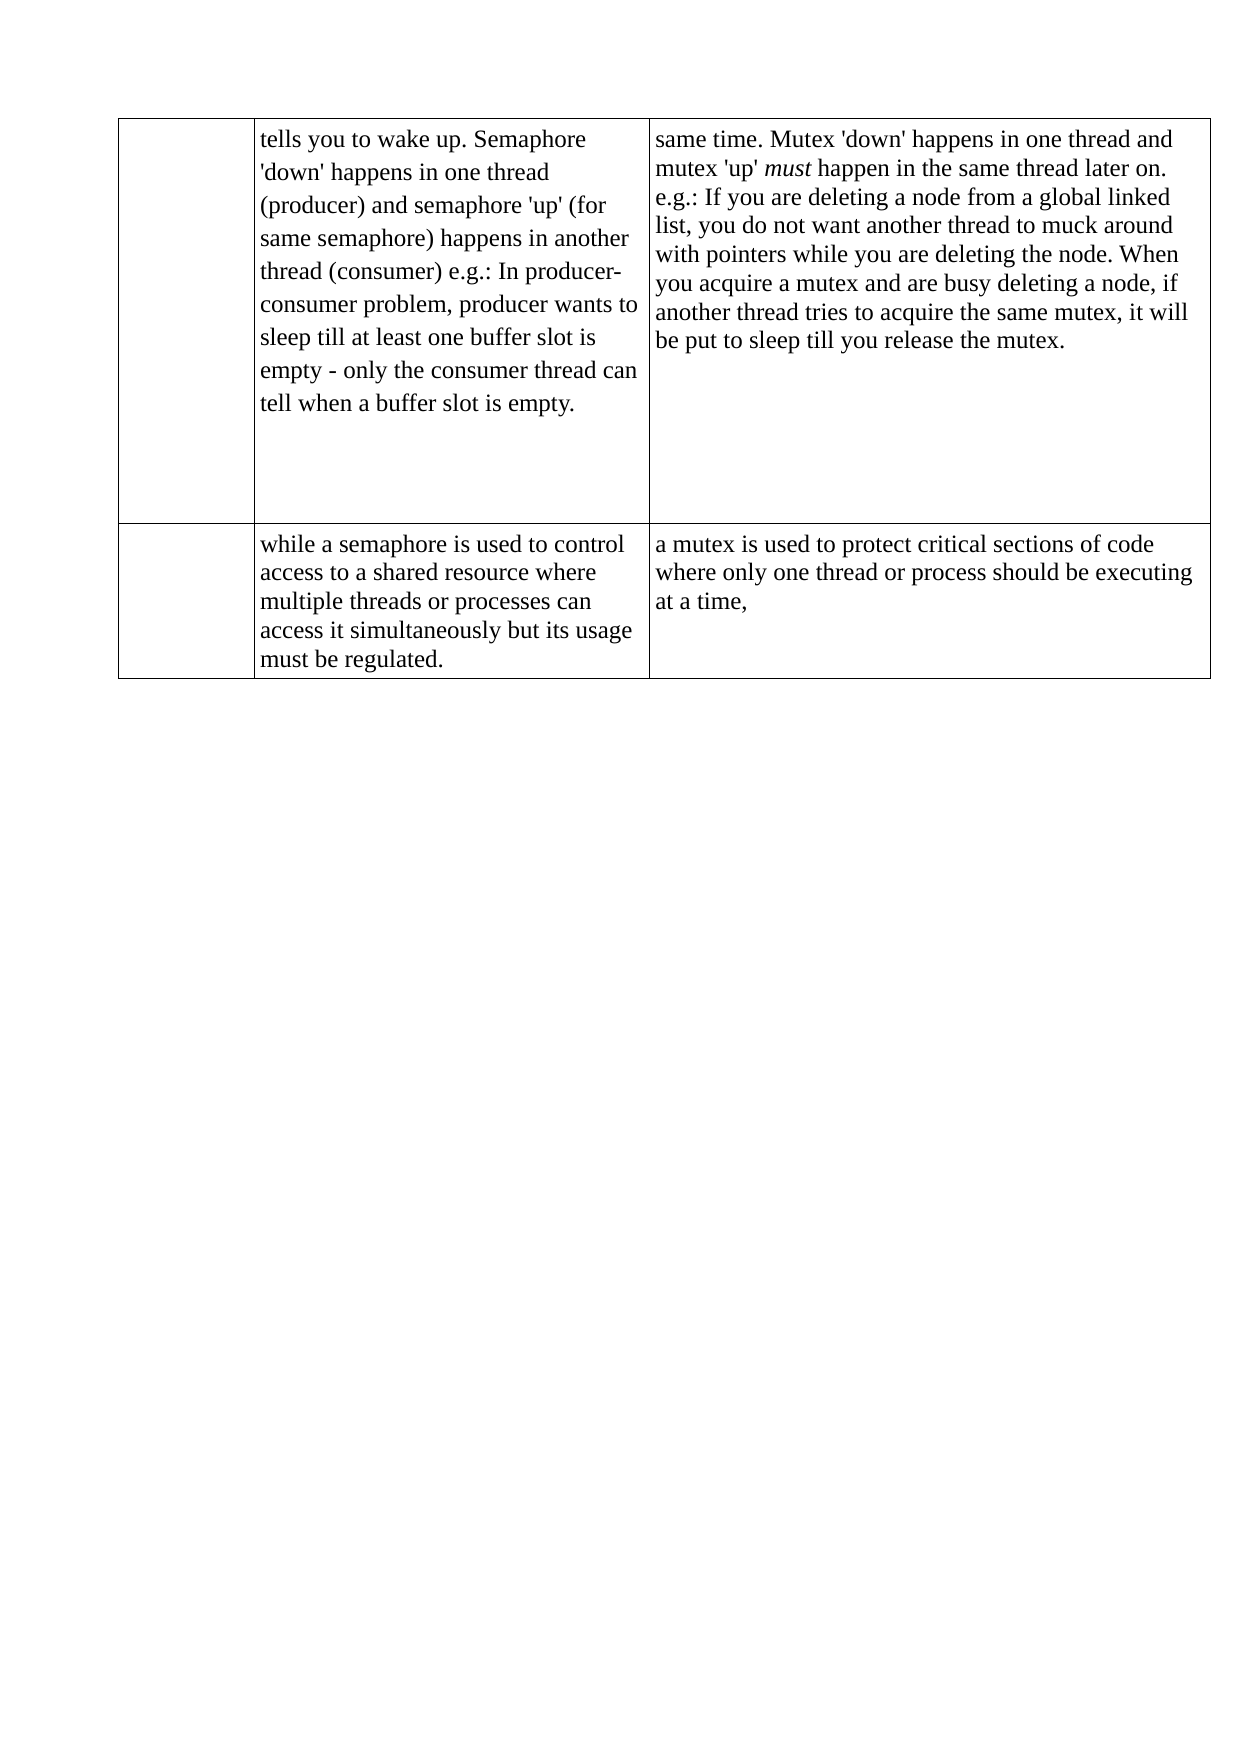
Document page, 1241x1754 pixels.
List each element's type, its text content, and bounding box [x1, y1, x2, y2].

table_cell while a semaphore is used to control access to a shared resource where multiple threads or processes can access it simultaneously but its usage must be regulated. [255, 524, 649, 678]
table_cell a mutex is used to protect critical sections of code where only one thread or process should be executing at a time, [650, 524, 1210, 678]
table_cell same time. Mutex 'down' happens in one thread and mutex 'up' must happen in the same thread later on. e.g.: If you are deleting a node from a global linked list, you do not want another thread to muck around with pointers while you are deleting the node. When you acquire a mutex and are busy deleting a node, if another thread tries to acquire the same mutex, it will be put to sleep till you release the mutex. [650, 119, 1210, 522]
table_cell [119, 524, 254, 678]
table_cell [119, 119, 254, 522]
table_cell tells you to wake up. Semaphore 'down' happens in one thread (producer) and semaphore 'up' (for same semaphore) happens in another thread (consumer) e.g.: In producer-consumer problem, producer wants to sleep till at least one buffer slot is empty - only the consumer thread can tell when a buffer slot is empty. [255, 119, 649, 522]
